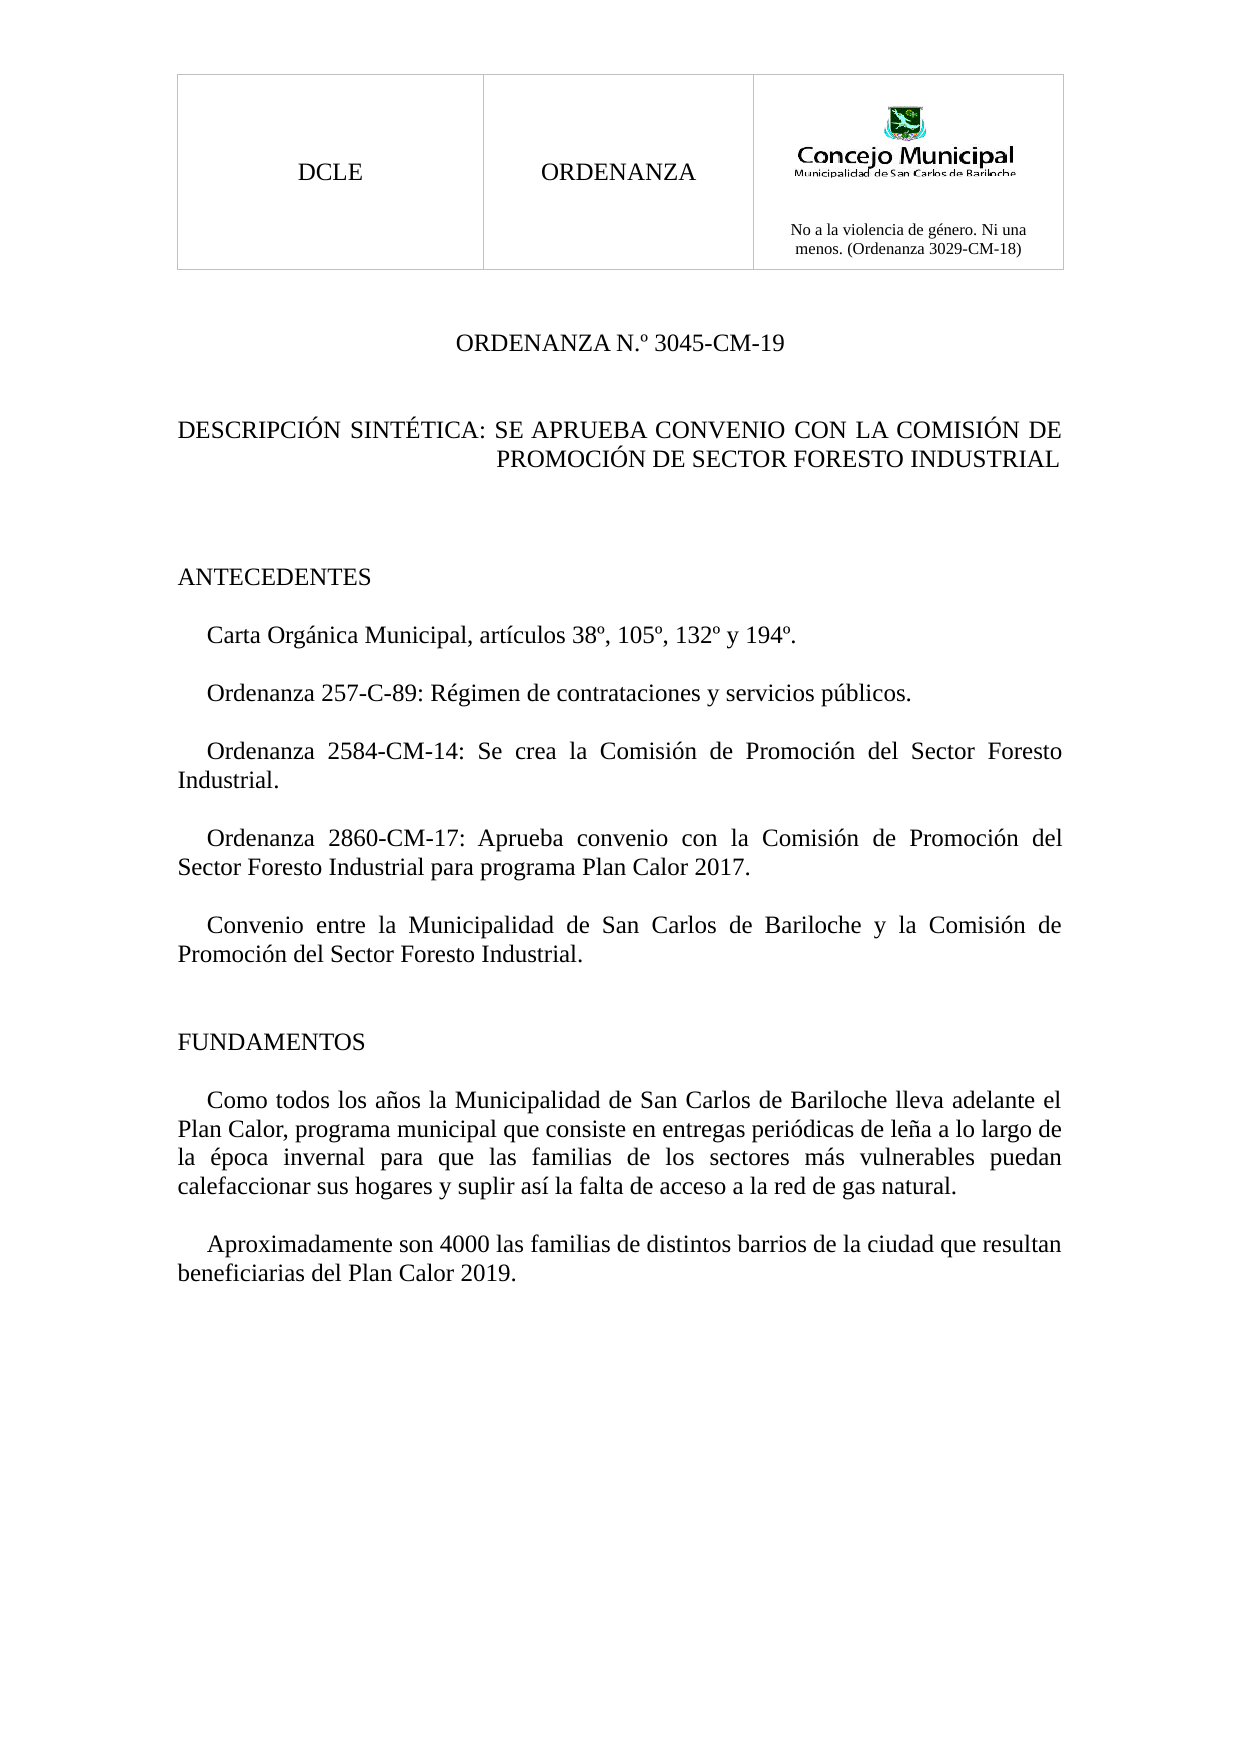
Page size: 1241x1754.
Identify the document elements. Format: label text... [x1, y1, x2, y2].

text Ordenanza 2860-CM-17: Aprueba convenio con la Comisión de Promoción del Sector Foresto Industrial para programa Plan Calor 2017. [177, 823, 1063, 881]
text ORDENANZA N.º 3045-CM-19 [177, 328, 1063, 356]
text FUNDAMENTOS [177, 1027, 1063, 1055]
text Convenio entre la Municipalidad de San Carlos de Bariloche y la Comisión de Promoción del Sector Foresto Industrial. [177, 910, 1063, 968]
text Ordenanza 2584-CM-14: Se crea la Comisión de Promoción del Sector Foresto Industrial. [177, 736, 1063, 794]
text ANTECEDENTES [177, 562, 1063, 590]
text Aproximadamente son 4000 las familias de distintos barrios de la ciudad que resultan beneficiarias del Plan Calor 2019. [177, 1229, 1063, 1287]
text Como todos los años la Municipalidad de San Carlos de Bariloche lleva adelante el Plan Calor, programa municipal que consiste en entregas periódicas de leña a lo largo de la época invernal para que las familias de los sectores más vulnerables puedan calefaccionar sus hogares y suplir así la falta de acceso a la red de gas natural. [177, 1085, 1063, 1200]
text DESCRIPCIÓN SINTÉTICA: SE APRUEBA CONVENIO CON LA COMISIÓN DE PROMOCIÓN DE SECTOR FORESTO INDUSTRIAL [177, 416, 1063, 473]
text Carta Orgánica Municipal, artículos 38º, 105º, 132º y 194º. [177, 620, 1063, 648]
text Ordenanza 257-C-89: Régimen de contrataciones y servicios públicos. [177, 678, 1063, 707]
